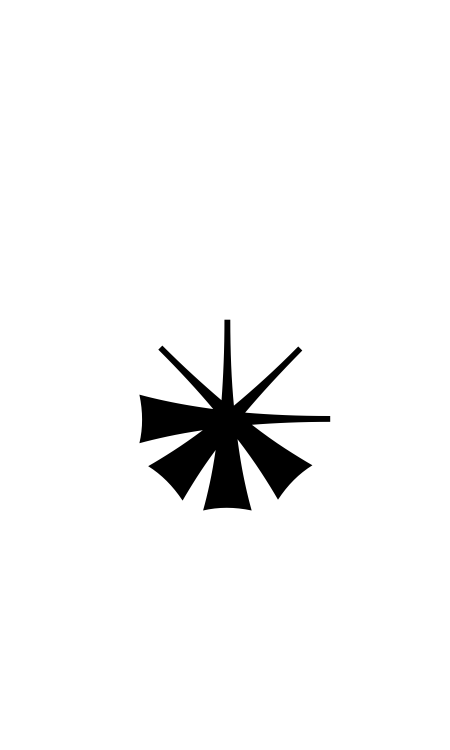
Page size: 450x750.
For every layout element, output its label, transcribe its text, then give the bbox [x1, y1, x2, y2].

text LUGAL𒀭 [118, 118, 332, 534]
